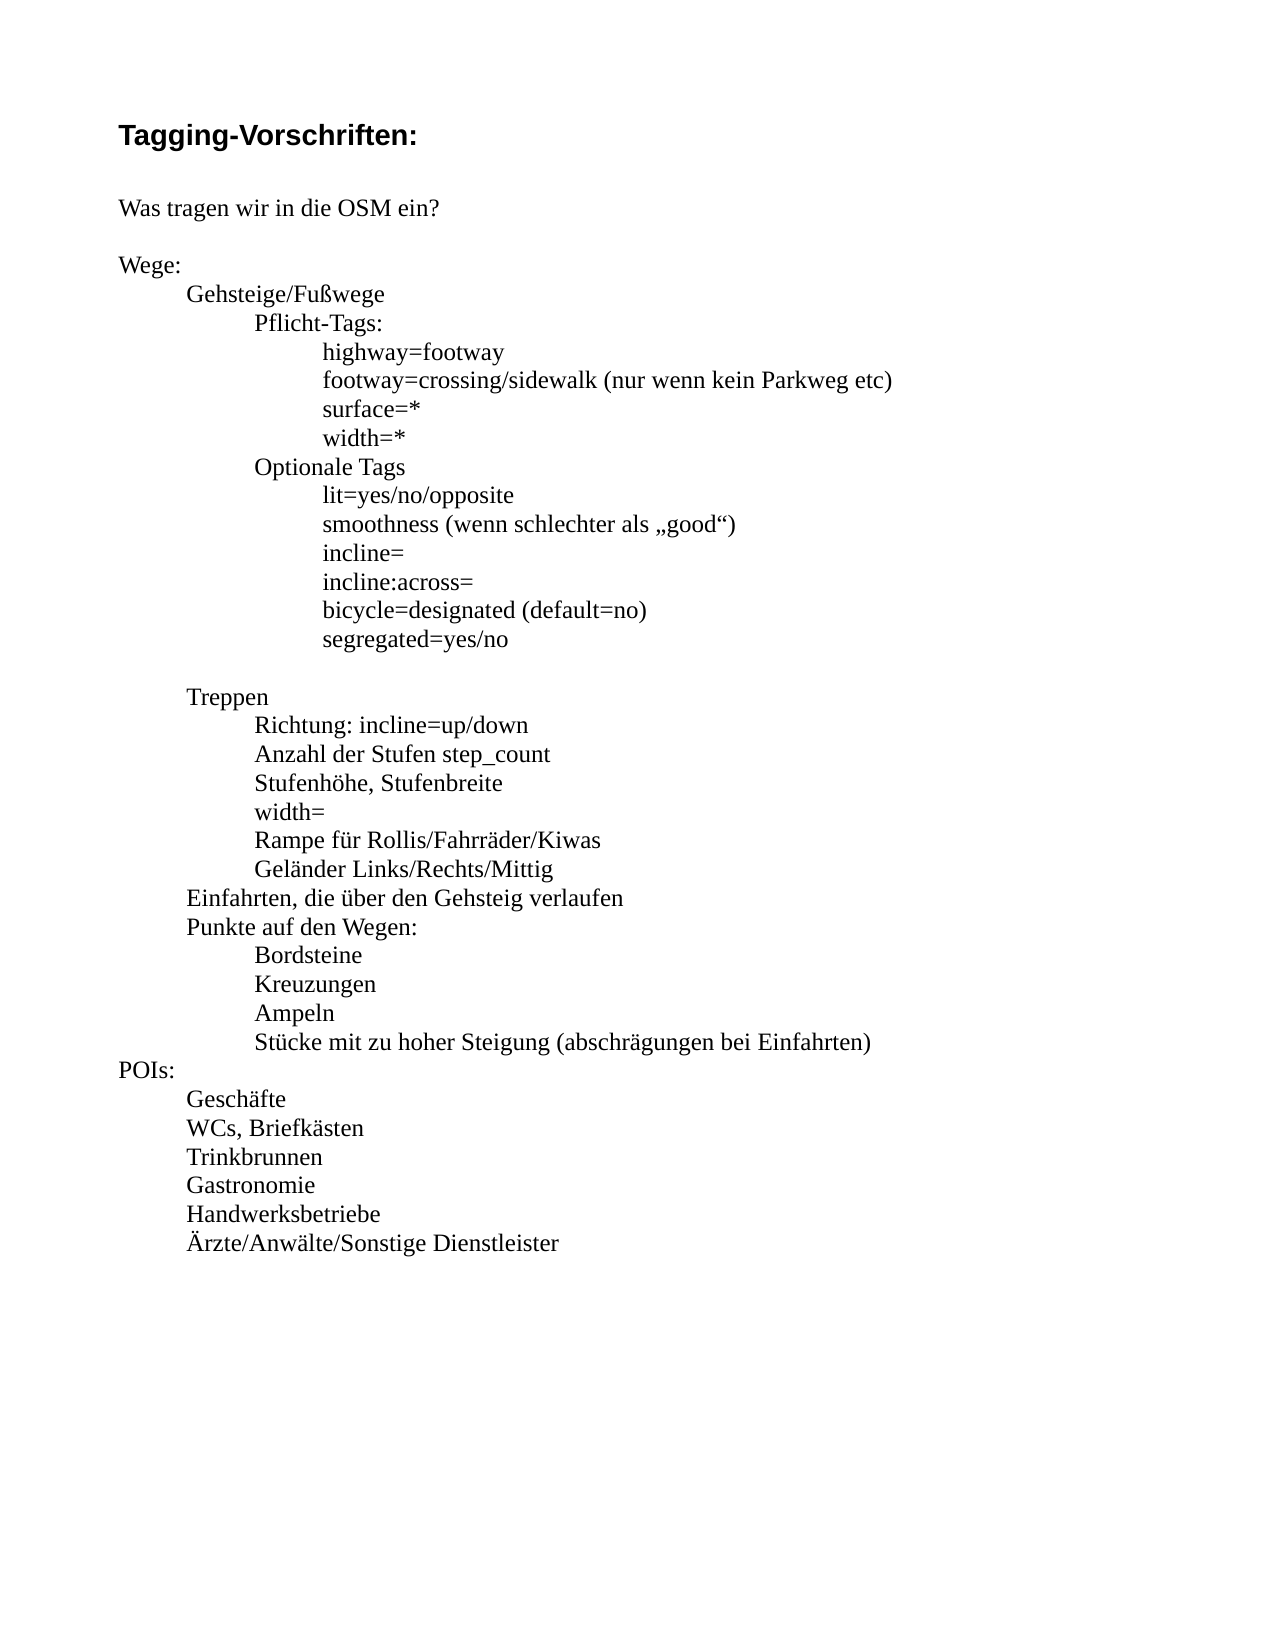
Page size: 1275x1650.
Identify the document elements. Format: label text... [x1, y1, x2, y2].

text Handwerksbetriebe [118, 1199, 1157, 1228]
text smoothness (wenn schlechter als „good“) [118, 509, 1157, 538]
text segregated=yes/no [118, 624, 1157, 653]
text bicycle=designated (default=no) [118, 595, 1157, 624]
text Richtung: incline=up/down [118, 710, 1157, 739]
text Stufenhöhe, Stufenbreite [118, 768, 1157, 797]
text width=* [118, 423, 1157, 452]
text Ärzte/Anwälte/Sonstige Dienstleister [118, 1228, 1157, 1257]
text Optionale Tags [118, 452, 1157, 480]
text Geländer Links/Rechts/Mittig [118, 854, 1157, 883]
text lit=yes/no/opposite [118, 480, 1157, 509]
text Bordsteine [118, 940, 1157, 969]
text Trinkbrunnen [118, 1142, 1157, 1170]
text Rampe für Rollis/Fahrräder/Kiwas [118, 825, 1157, 854]
text Was tragen wir in die OSM ein? [118, 193, 1157, 222]
text Pflicht-Tags: [118, 308, 1157, 337]
subtitle Tagging-Vorschriften: [118, 118, 1157, 152]
text width= [118, 797, 1157, 825]
text Geschäfte [118, 1084, 1157, 1113]
text Punkte auf den Wegen: [118, 912, 1157, 940]
text Anzahl der Stufen step_count [118, 739, 1157, 768]
text footway=crossing/sidewalk (nur wenn kein Parkweg etc) [118, 365, 1157, 394]
text Stücke mit zu hoher Steigung (abschrägungen bei Einfahrten) [118, 1027, 1157, 1055]
text WCs, Briefkästen [118, 1113, 1157, 1142]
text incline:across= [118, 567, 1157, 595]
text highway=footway [118, 337, 1157, 365]
text Einfahrten, die über den Gehsteig verlaufen [118, 883, 1157, 912]
text Gehsteige/Fußwege [118, 279, 1157, 308]
text Treppen [118, 682, 1157, 710]
text Ampeln [118, 998, 1157, 1027]
text POIs: [118, 1055, 1157, 1084]
text Kreuzungen [118, 969, 1157, 998]
text surface=* [118, 394, 1157, 423]
text incline= [118, 538, 1157, 567]
text Wege: [118, 250, 1157, 279]
text Gastronomie [118, 1170, 1157, 1199]
